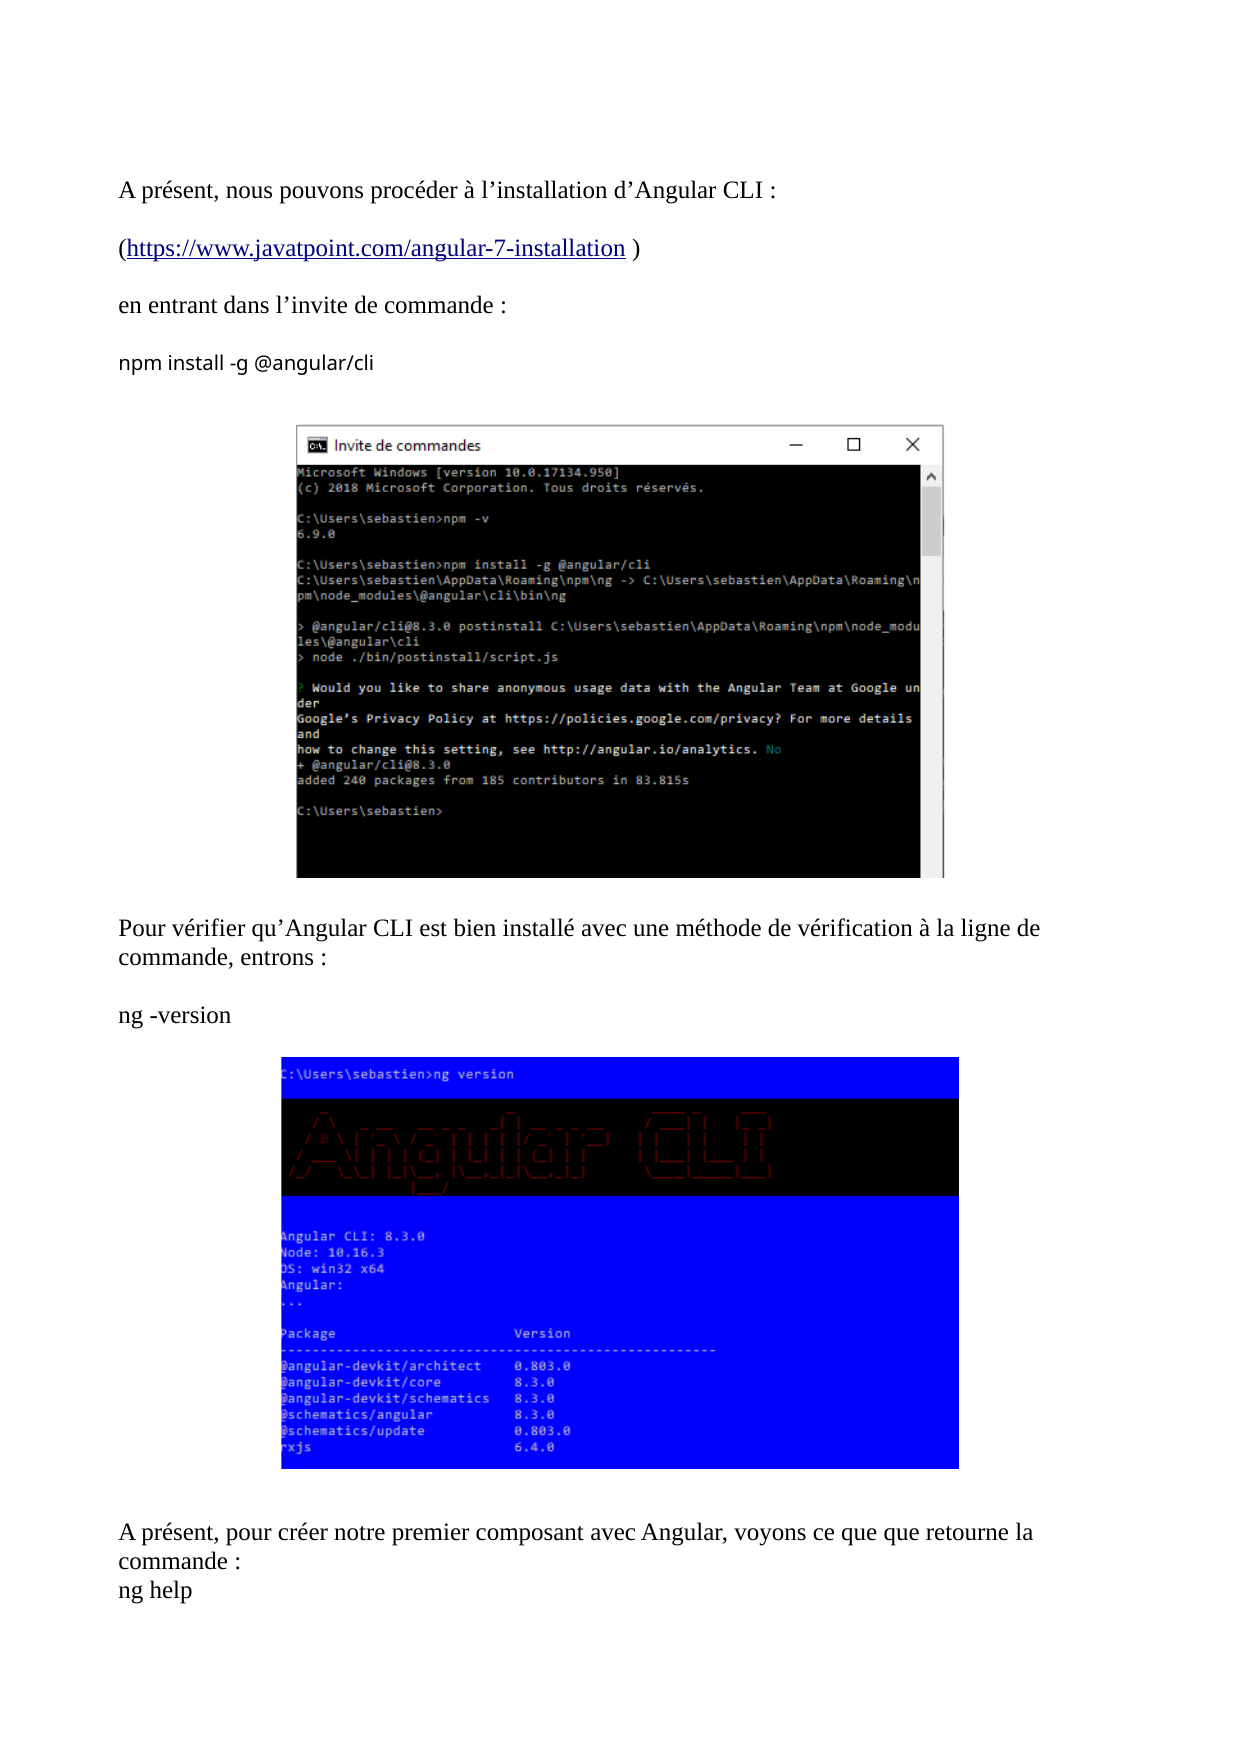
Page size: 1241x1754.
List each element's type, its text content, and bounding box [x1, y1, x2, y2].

picture [281, 1057, 959, 1469]
text ng -version [118, 1000, 1122, 1028]
text npm install -g @angular/cli [118, 348, 1122, 376]
text A présent, nous pouvons procéder à l’installation d’Angular CLI : [118, 176, 1122, 204]
text A présent, pour créer notre premier composant avec Angular, voyons ce que que retourne la commande : [118, 1517, 1122, 1575]
text (https://www.javatpoint.com/angular-7-installation ) [118, 233, 1122, 262]
text en entrant dans l’invite de commande : [118, 291, 1122, 319]
text ng help [118, 1575, 1122, 1603]
picture [296, 424, 945, 878]
text Pour vérifier qu’Angular CLI est bien installé avec une méthode de vérification à la ligne de commande, entrons : [118, 913, 1122, 971]
